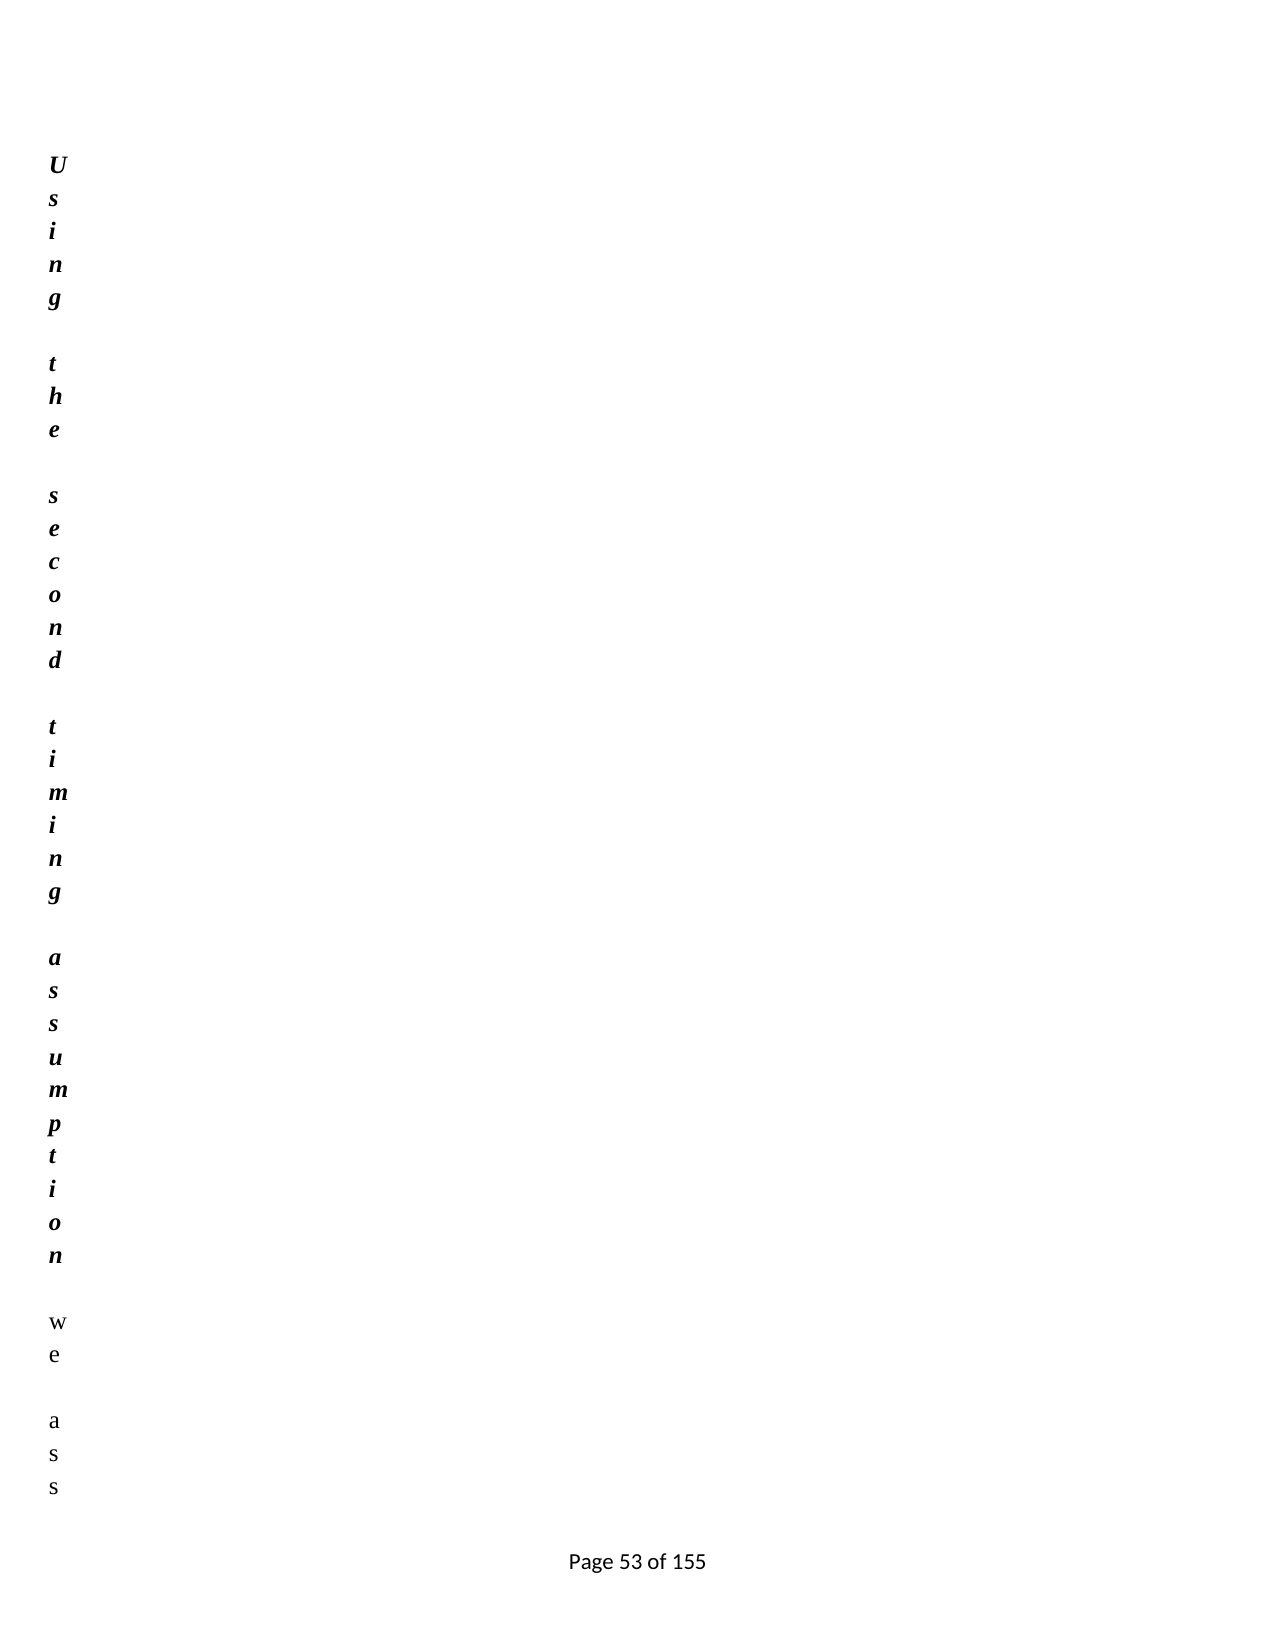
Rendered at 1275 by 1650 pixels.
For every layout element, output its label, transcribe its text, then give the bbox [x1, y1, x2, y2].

table_cell [551, 150, 808, 1499]
table_cell [809, 150, 1066, 1499]
table_cell [1066, 150, 1275, 1499]
table_cell [295, 150, 551, 1499]
table_cell Using the second timing assumption we ass [38, 150, 294, 1499]
